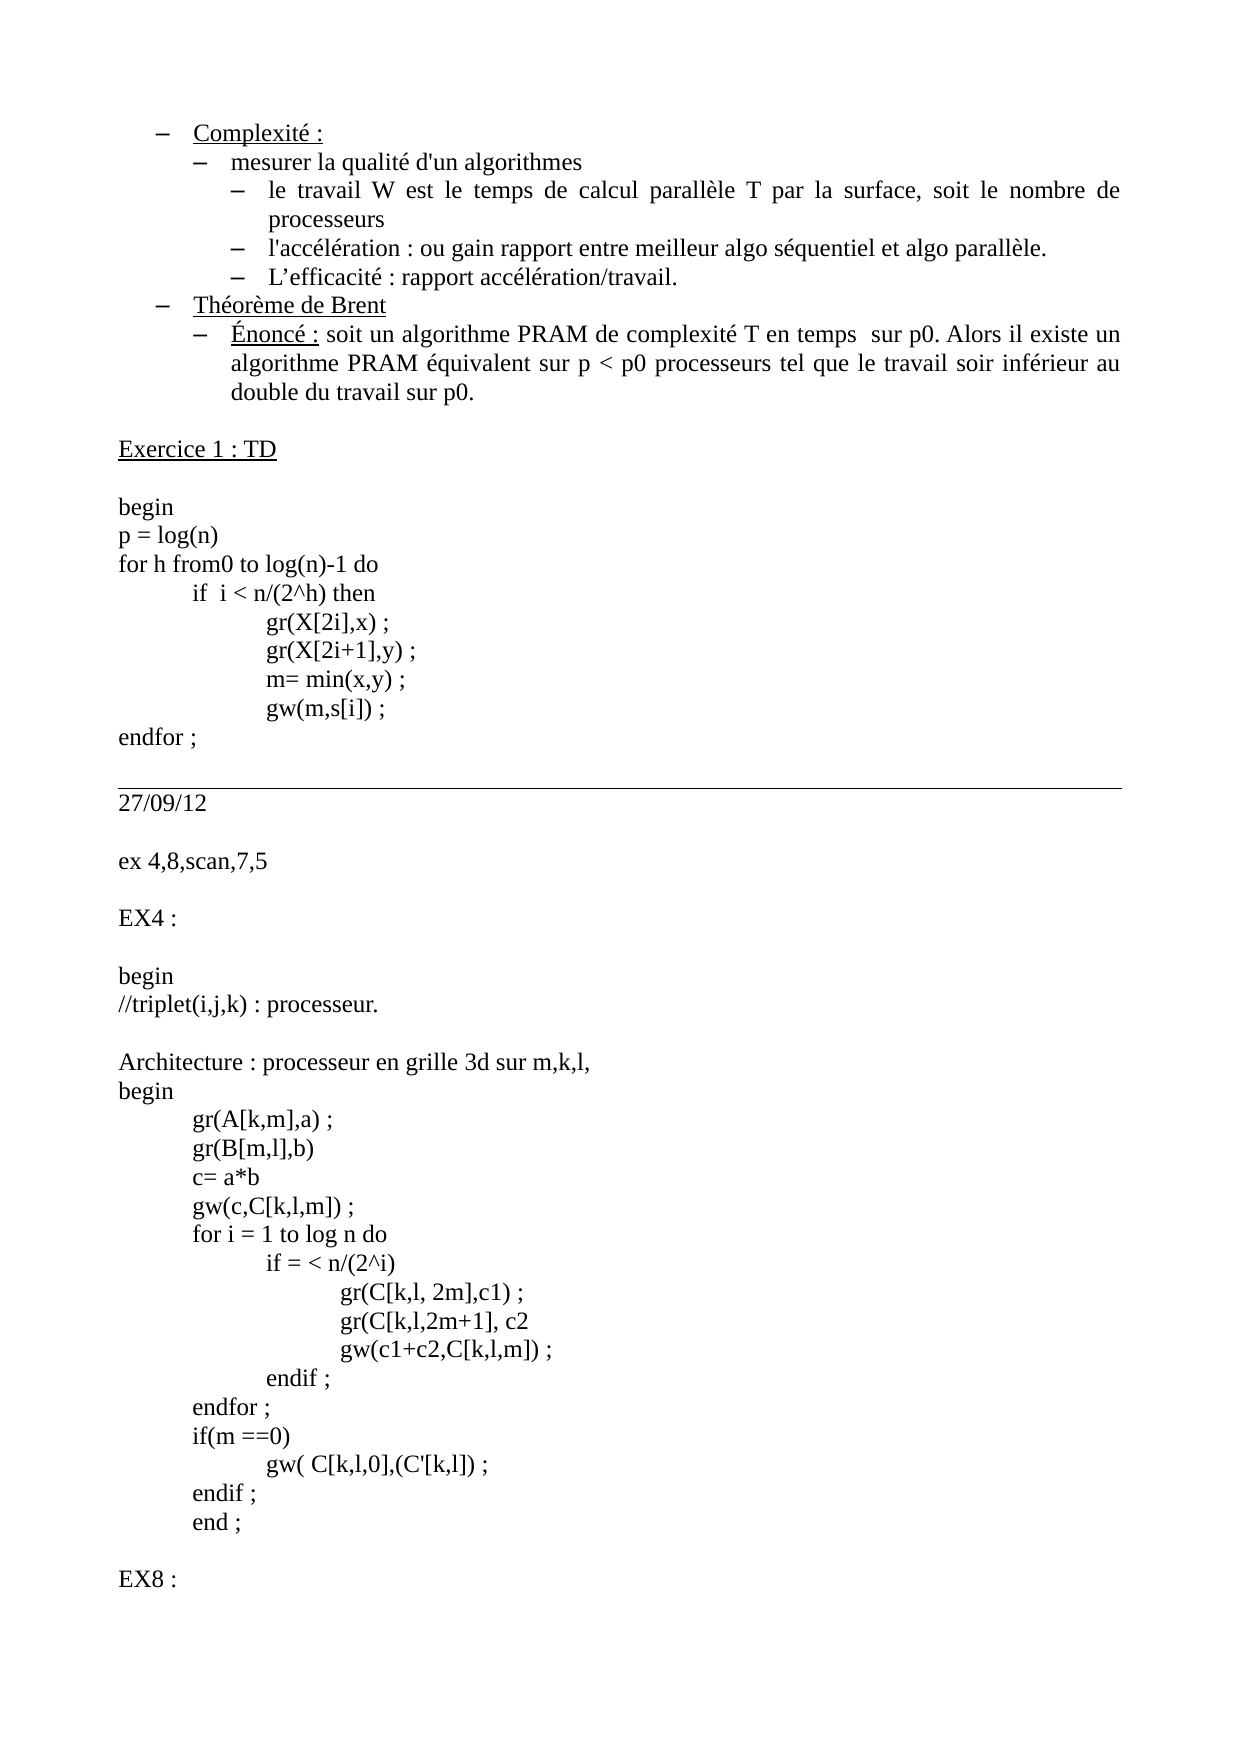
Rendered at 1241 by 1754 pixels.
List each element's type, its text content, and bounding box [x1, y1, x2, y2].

text if(m ==0) [118, 1421, 1122, 1449]
text end ; [118, 1507, 1122, 1536]
text gr(B[m,l],b) [118, 1133, 1122, 1162]
text for h from0 to log(n)-1 do [118, 549, 1122, 578]
text gw(c1+c2,C[k,l,m]) ; [118, 1334, 1122, 1363]
text gw( C[k,l,0],(C'[k,l]) ; [118, 1449, 1122, 1478]
text //triplet(i,j,k) : processeur. [118, 989, 1122, 1018]
list le travail W est le temps de calcul parallèle T par la surface, soit le nombre de processeurs [231, 176, 1122, 233]
text m= min(x,y) ; [118, 664, 1122, 693]
list Énoncé : soit un algorithme PRAM de complexité T en temps sur p0. Alors il existe un algorithme PRAM équivalent sur p < p0 processeurs tel que le travail soir inférieur au double du travail sur p0. [193, 319, 1122, 406]
text if i < n/(2^h) then [118, 578, 1122, 607]
text gr(C[k,l,2m+1], c2 [118, 1306, 1122, 1334]
text gr(A[k,m],a) ; [118, 1104, 1122, 1133]
text gr(X[2i+1],y) ; [118, 636, 1122, 664]
text c= a*b [118, 1162, 1122, 1191]
text Exercice 1 : TD [118, 434, 1122, 463]
list mesurer la qualité d'un algorithmes [193, 147, 1122, 176]
text EX8 : [118, 1564, 1122, 1593]
text if = < n/(2^i) [118, 1248, 1122, 1277]
text ex 4,8,scan,7,5 [118, 846, 1122, 874]
text gr(X[2i],x) ; [118, 607, 1122, 636]
list L’efficacité : rapport accélération/travail. [231, 262, 1122, 291]
text Architecture : processeur en grille 3d sur m,k,l, [118, 1047, 1122, 1076]
list l'accélération : ou gain rapport entre meilleur algo séquentiel et algo parallèle. [231, 233, 1122, 262]
list Théorème de Brent [156, 291, 1122, 319]
text for i = 1 to log n do [118, 1219, 1122, 1248]
text 27/09/12 [118, 789, 1122, 817]
text endfor ; [118, 722, 1122, 751]
text begin [118, 961, 1122, 989]
text endif ; [118, 1478, 1122, 1507]
text gw(m,s[i]) ; [118, 693, 1122, 722]
text p = log(n) [118, 521, 1122, 549]
text gr(C[k,l, 2m],c1) ; [118, 1277, 1122, 1306]
text endif ; [118, 1363, 1122, 1392]
text gw(c,C[k,l,m]) ; [118, 1191, 1122, 1219]
list Complexité : [156, 118, 1122, 147]
text EX4 : [118, 903, 1122, 932]
text begin [118, 492, 1122, 521]
text endfor ; [118, 1392, 1122, 1421]
text begin [118, 1076, 1122, 1104]
